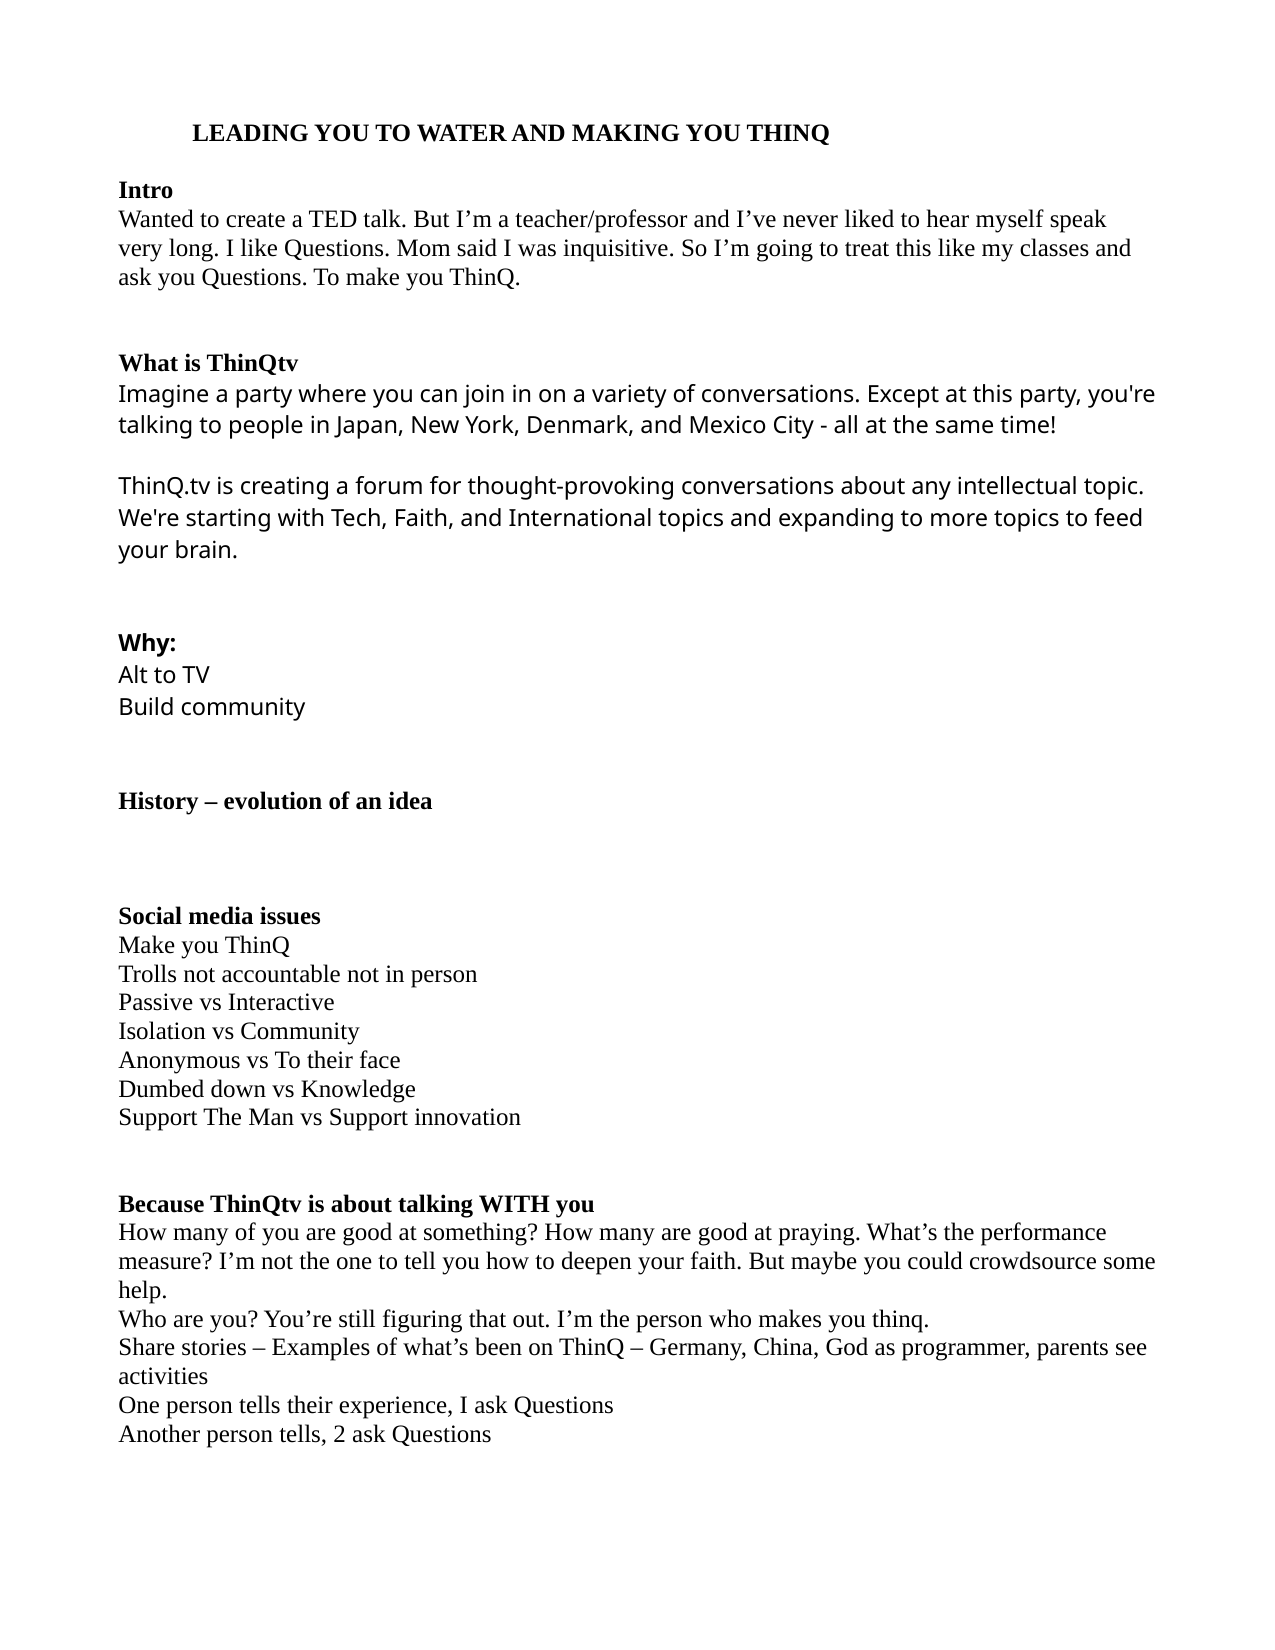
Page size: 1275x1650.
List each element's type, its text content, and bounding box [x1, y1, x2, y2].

text Make you ThinQ [118, 930, 1157, 959]
text Another person tells, 2 ask Questions [118, 1419, 1157, 1447]
text Alt to TV [118, 658, 1157, 690]
text Social media issues [118, 901, 1157, 930]
text Share stories – Examples of what’s been on ThinQ – Germany, China, God as programmer, parents see activities [118, 1332, 1157, 1390]
text Who are you? You’re still figuring that out. I’m the person who makes you thinq. [118, 1304, 1157, 1332]
text Build community [118, 690, 1157, 722]
text Dumbed down vs Knowledge [118, 1074, 1157, 1102]
text One person tells their experience, I ask Questions [118, 1390, 1157, 1419]
text Wanted to create a TED talk. But I’m a teacher/professor and I’ve never liked to hear myself speak very long. I like Questions. Mom said I was inquisitive. So I’m going to treat this like my classes and ask you Questions. To make you ThinQ. [118, 204, 1157, 291]
text Support The Man vs Support innovation [118, 1102, 1157, 1131]
text Because ThinQtv is about talking WITH you [118, 1189, 1157, 1217]
text Trolls not accountable not in person [118, 959, 1157, 987]
text Intro [118, 176, 1157, 204]
text Passive vs Interactive [118, 987, 1157, 1016]
text Anonymous vs To their face [118, 1045, 1157, 1074]
text Why: [118, 626, 1157, 658]
text What is ThinQtv [118, 348, 1157, 377]
text How many of you are good at something? How many are good at praying. What’s the performance measure? I’m not the one to tell you how to deepen your faith. But maybe you could crowdsource some help. [118, 1217, 1157, 1304]
text LEADING YOU TO WATER AND MAKING YOU THINQ [118, 118, 1157, 147]
text History – evolution of an idea [118, 786, 1157, 815]
text Imagine a party where you can join in on a variety of conversations. Except at this party, you're talking to people in Japan, New York, Denmark, and Mexico City - all at the same time! ThinQ.tv is creating a forum for thought-provoking conversations about any intellectual topic. We're starting with Tech, Faith, and International topics and expanding to more topics to feed your brain. [118, 377, 1157, 566]
text Isolation vs Community [118, 1016, 1157, 1045]
